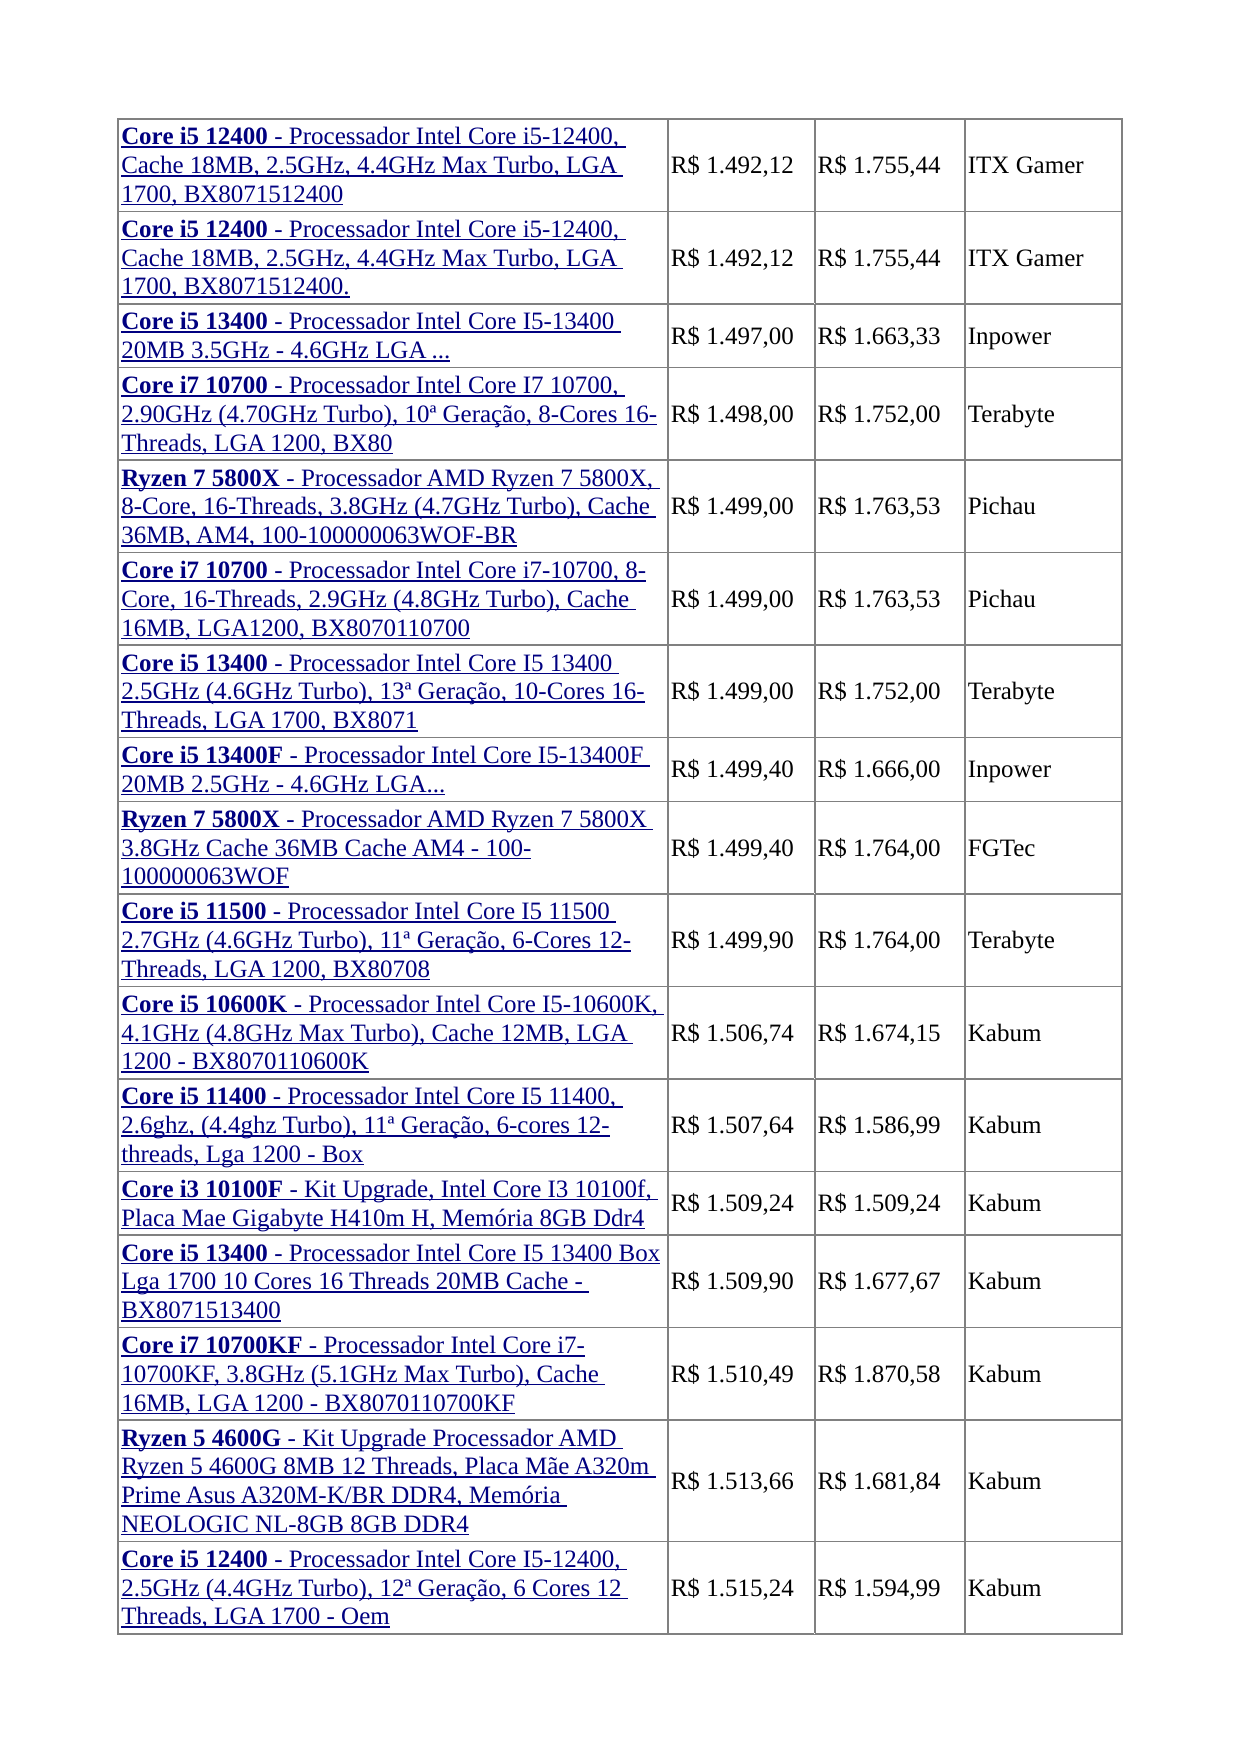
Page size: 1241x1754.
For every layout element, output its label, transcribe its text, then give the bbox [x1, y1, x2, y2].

table_cell R$ 1.498,00 [669, 368, 814, 459]
table_cell Core i7 10700 - Processador Intel Core i7-10700, 8-Core, 16-Threads, 2.9GHz (4.8GHz Turbo), Cache 16MB, LGA1200, BX8070110700 [119, 553, 667, 644]
table_cell Terabyte [966, 368, 1121, 459]
table_cell ITX Gamer [966, 212, 1121, 303]
table_cell R$ 1.594,99 [816, 1542, 964, 1633]
table_cell R$ 1.663,33 [816, 305, 964, 367]
table_cell R$ 1.507,64 [669, 1080, 814, 1171]
table_cell R$ 1.513,66 [669, 1421, 814, 1541]
table_cell Ryzen 5 4600G - Kit Upgrade Processador AMD Ryzen 5 4600G 8MB 12 Threads, Placa Mãe A320m Prime Asus A320M-K/BR DDR4, Memória NEOLOGIC NL-8GB 8GB DDR4 [119, 1421, 667, 1541]
table_cell Kabum [966, 1172, 1121, 1234]
table_cell Core i7 10700KF - Processador Intel Core i7-10700KF, 3.8GHz (5.1GHz Max Turbo), Cache 16MB, LGA 1200 - BX8070110700KF [119, 1328, 667, 1419]
table_cell R$ 1.666,00 [816, 738, 964, 801]
table_cell R$ 1.755,44 [816, 120, 964, 211]
table_cell R$ 1.499,00 [669, 461, 814, 552]
table_cell Core i5 13400 - Processador Intel Core I5 13400 Box Lga 1700 10 Cores 16 Threads 20MB Cache - BX8071513400 [119, 1236, 667, 1327]
table_cell R$ 1.586,99 [816, 1080, 964, 1171]
table_cell Core i5 13400F - Processador Intel Core I5-13400F 20MB 2.5GHz - 4.6GHz LGA... [119, 738, 667, 801]
table_cell Pichau [966, 553, 1121, 644]
table_cell Kabum [966, 987, 1121, 1078]
table_cell Core i5 10600K - Processador Intel Core I5-10600K, 4.1GHz (4.8GHz Max Turbo), Cache 12MB, LGA 1200 - BX8070110600K [119, 987, 667, 1078]
table_cell R$ 1.870,58 [816, 1328, 964, 1419]
table_cell R$ 1.515,24 [669, 1542, 814, 1633]
table_cell Kabum [966, 1421, 1121, 1541]
table_cell Inpower [966, 305, 1121, 367]
table_cell Ryzen 7 5800X - Processador AMD Ryzen 7 5800X, 8-Core, 16-Threads, 3.8GHz (4.7GHz Turbo), Cache 36MB, AM4, 100-100000063WOF-BR [119, 461, 667, 552]
table_cell Core i5 13400 - Processador Intel Core I5 13400 2.5GHz (4.6GHz Turbo), 13ª Geração, 10-Cores 16-Threads, LGA 1700, BX8071 [119, 646, 667, 737]
table_cell R$ 1.752,00 [816, 646, 964, 737]
table_cell Core i5 12400 - Processador Intel Core i5-12400, Cache 18MB, 2.5GHz, 4.4GHz Max Turbo, LGA 1700, BX8071512400 [119, 120, 667, 211]
table_cell Kabum [966, 1080, 1121, 1171]
table_cell Core i7 10700 - Processador Intel Core I7 10700, 2.90GHz (4.70GHz Turbo), 10ª Geração, 8-Cores 16-Threads, LGA 1200, BX80 [119, 368, 667, 459]
table_cell R$ 1.509,24 [669, 1172, 814, 1234]
table_cell R$ 1.509,90 [669, 1236, 814, 1327]
table_cell R$ 1.755,44 [816, 212, 964, 303]
table_cell Core i5 12400 - Processador Intel Core i5-12400, Cache 18MB, 2.5GHz, 4.4GHz Max Turbo, LGA 1700, BX8071512400. [119, 212, 667, 303]
table_cell Ryzen 7 5800X - Processador AMD Ryzen 7 5800X 3.8GHz Cache 36MB Cache AM4 - 100-100000063WOF [119, 802, 667, 893]
table_cell R$ 1.499,00 [669, 553, 814, 644]
table_cell R$ 1.764,00 [816, 895, 964, 986]
table_cell R$ 1.510,49 [669, 1328, 814, 1419]
table_cell R$ 1.752,00 [816, 368, 964, 459]
table_cell ITX Gamer [966, 120, 1121, 211]
table_cell R$ 1.499,00 [669, 646, 814, 737]
table_cell R$ 1.497,00 [669, 305, 814, 367]
table_cell R$ 1.492,12 [669, 120, 814, 211]
table_cell R$ 1.677,67 [816, 1236, 964, 1327]
table_cell R$ 1.499,90 [669, 895, 814, 986]
table_cell R$ 1.674,15 [816, 987, 964, 1078]
table_cell Kabum [966, 1328, 1121, 1419]
table_cell Terabyte [966, 646, 1121, 737]
table_cell R$ 1.492,12 [669, 212, 814, 303]
table_cell R$ 1.506,74 [669, 987, 814, 1078]
table_cell R$ 1.499,40 [669, 802, 814, 893]
table_cell R$ 1.764,00 [816, 802, 964, 893]
table_cell Terabyte [966, 895, 1121, 986]
table_cell Kabum [966, 1236, 1121, 1327]
table_cell Core i5 13400 - Processador Intel Core I5-13400 20MB 3.5GHz - 4.6GHz LGA ... [119, 305, 667, 367]
table_cell Kabum [966, 1542, 1121, 1633]
table_cell R$ 1.499,40 [669, 738, 814, 801]
table_cell Core i5 11500 - Processador Intel Core I5 11500 2.7GHz (4.6GHz Turbo), 11ª Geração, 6-Cores 12-Threads, LGA 1200, BX80708 [119, 895, 667, 986]
table_cell R$ 1.763,53 [816, 553, 964, 644]
table_cell Core i5 12400 - Processador Intel Core I5-12400, 2.5GHz (4.4GHz Turbo), 12ª Geração, 6 Cores 12 Threads, LGA 1700 - Oem [119, 1542, 667, 1633]
table_cell Pichau [966, 461, 1121, 552]
table_cell Inpower [966, 738, 1121, 801]
table_cell Core i3 10100F - Kit Upgrade, Intel Core I3 10100f, Placa Mae Gigabyte H410m H, Memória 8GB Ddr4 [119, 1172, 667, 1234]
table_cell R$ 1.763,53 [816, 461, 964, 552]
table_cell Core i5 11400 - Processador Intel Core I5 11400, 2.6ghz, (4.4ghz Turbo), 11ª Geração, 6-cores 12-threads, Lga 1200 - Box [119, 1080, 667, 1171]
table_cell R$ 1.509,24 [816, 1172, 964, 1234]
table_cell R$ 1.681,84 [816, 1421, 964, 1541]
table_cell FGTec [966, 802, 1121, 893]
